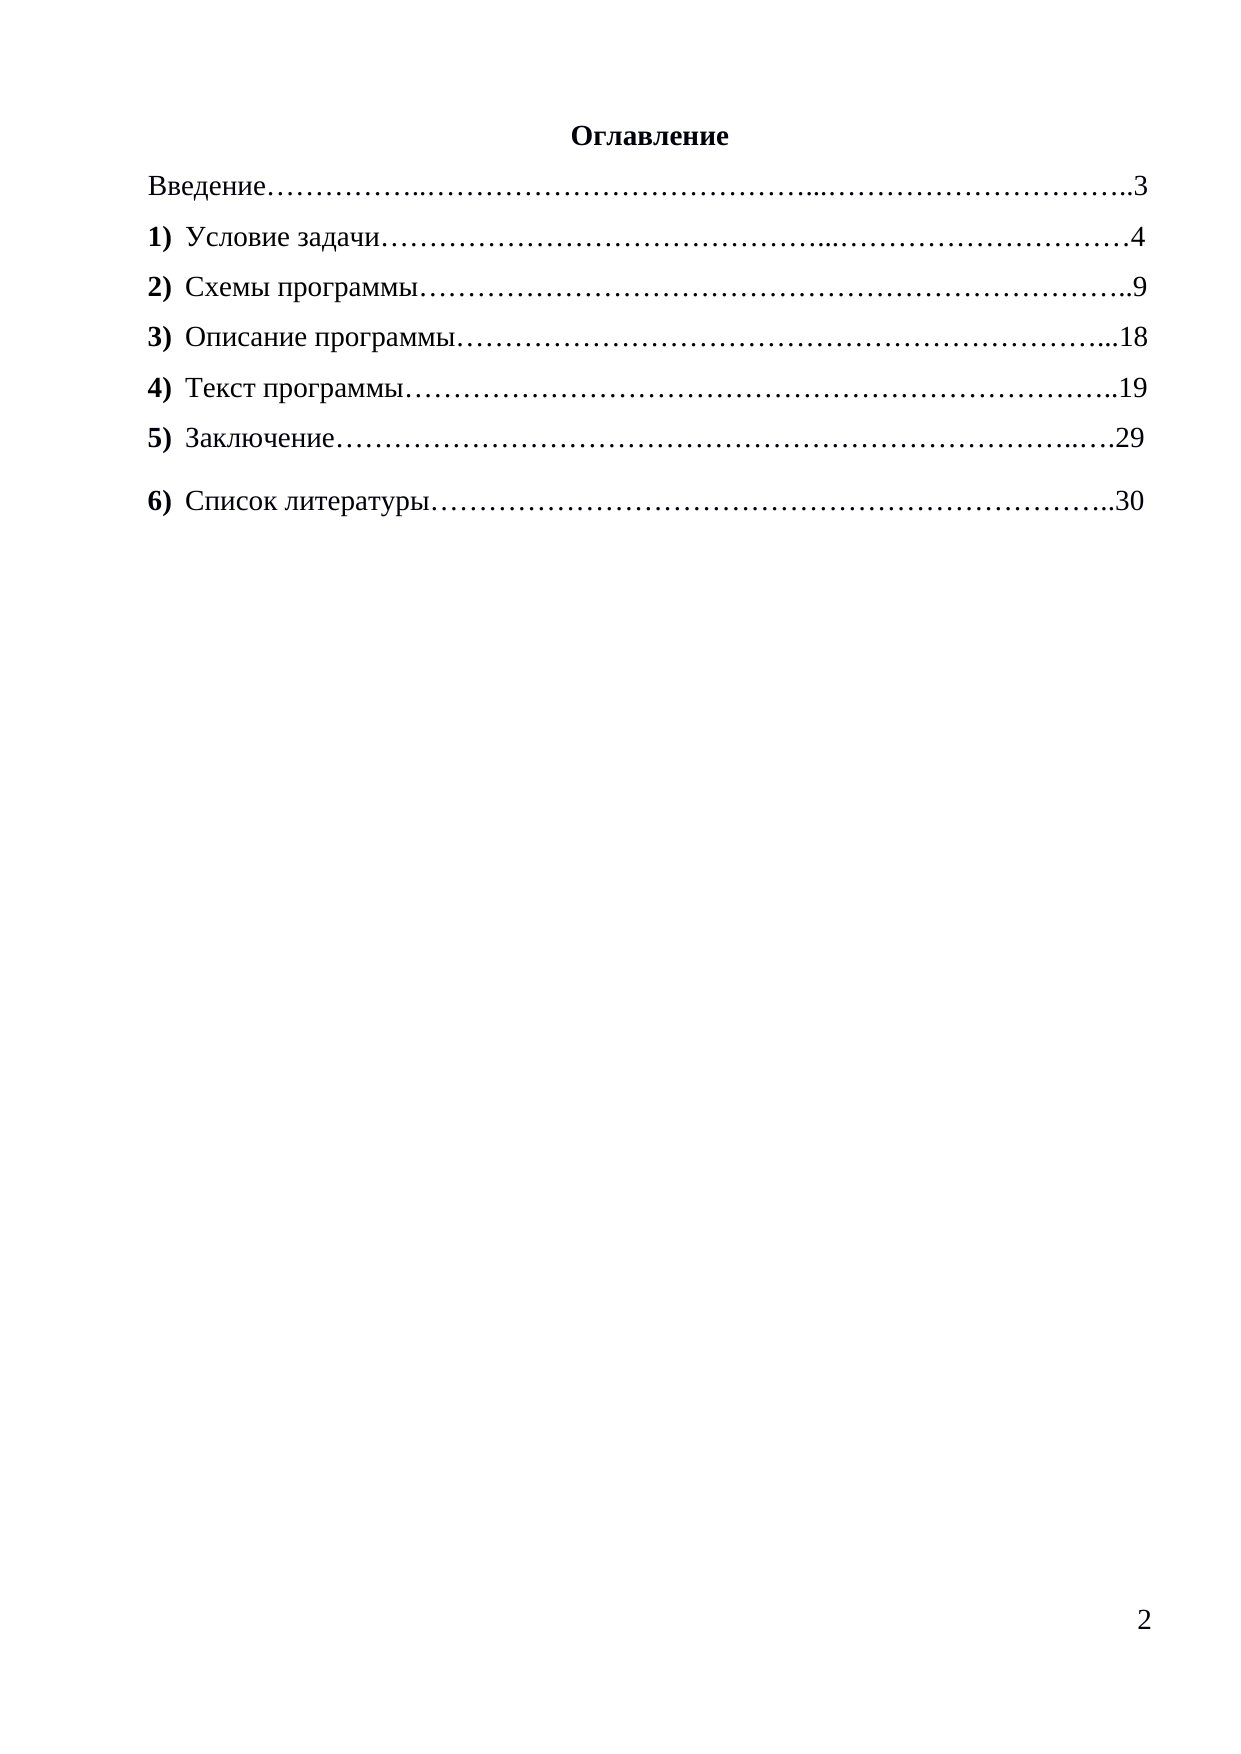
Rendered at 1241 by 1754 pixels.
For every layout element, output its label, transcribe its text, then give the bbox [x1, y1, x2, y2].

text Введение……………..…………………………………...…………………………..3 [148, 168, 1152, 202]
list Список литературы……………………………………………………………..30 [147, 483, 1152, 516]
list Текст программы………………………………………………………………..19 [147, 370, 1152, 403]
list Описание программы…………………………………………………………...18 [147, 319, 1152, 353]
list Условие задачи………………………………………...…………………………4 [147, 219, 1152, 252]
list Заключение…………………………………………………………………..….29 [147, 420, 1152, 453]
text Оглавление [148, 118, 1152, 152]
list Схемы программы………………………………………………………………..9 [147, 269, 1152, 303]
